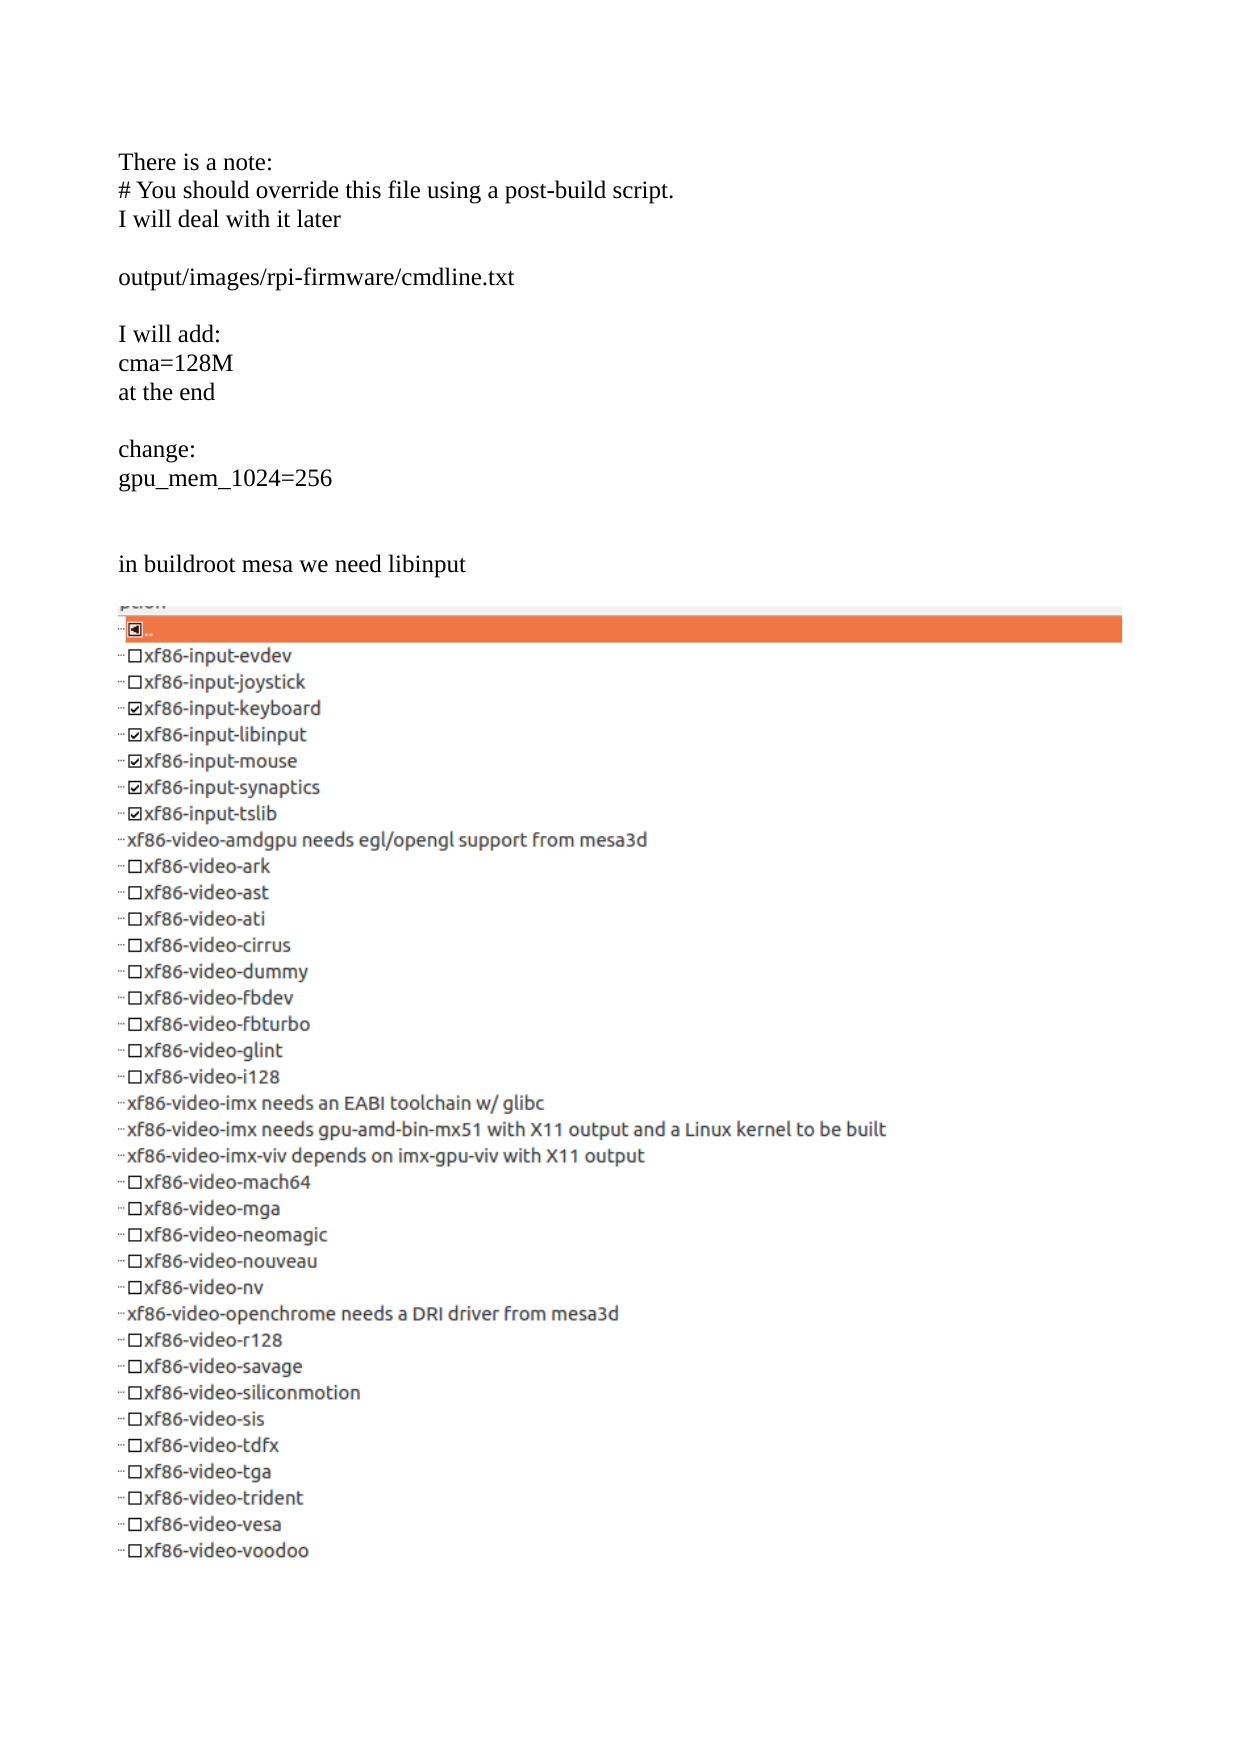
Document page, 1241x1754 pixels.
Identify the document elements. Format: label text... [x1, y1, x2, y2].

text in buildroot mesa we need libinput [118, 549, 1122, 578]
text at the end [118, 377, 1122, 406]
picture [118, 606, 1123, 1597]
text change: [118, 434, 1122, 463]
text gpu_mem_1024=256 [118, 463, 1122, 492]
text I will add: [118, 319, 1122, 348]
text There is a note: [118, 147, 1122, 176]
text # You should override this file using a post-build script. [118, 176, 1122, 204]
text I will deal with it later [118, 204, 1122, 233]
text output/images/rpi-firmware/cmdline.txt [118, 262, 1122, 291]
text cma=128M [118, 348, 1122, 377]
